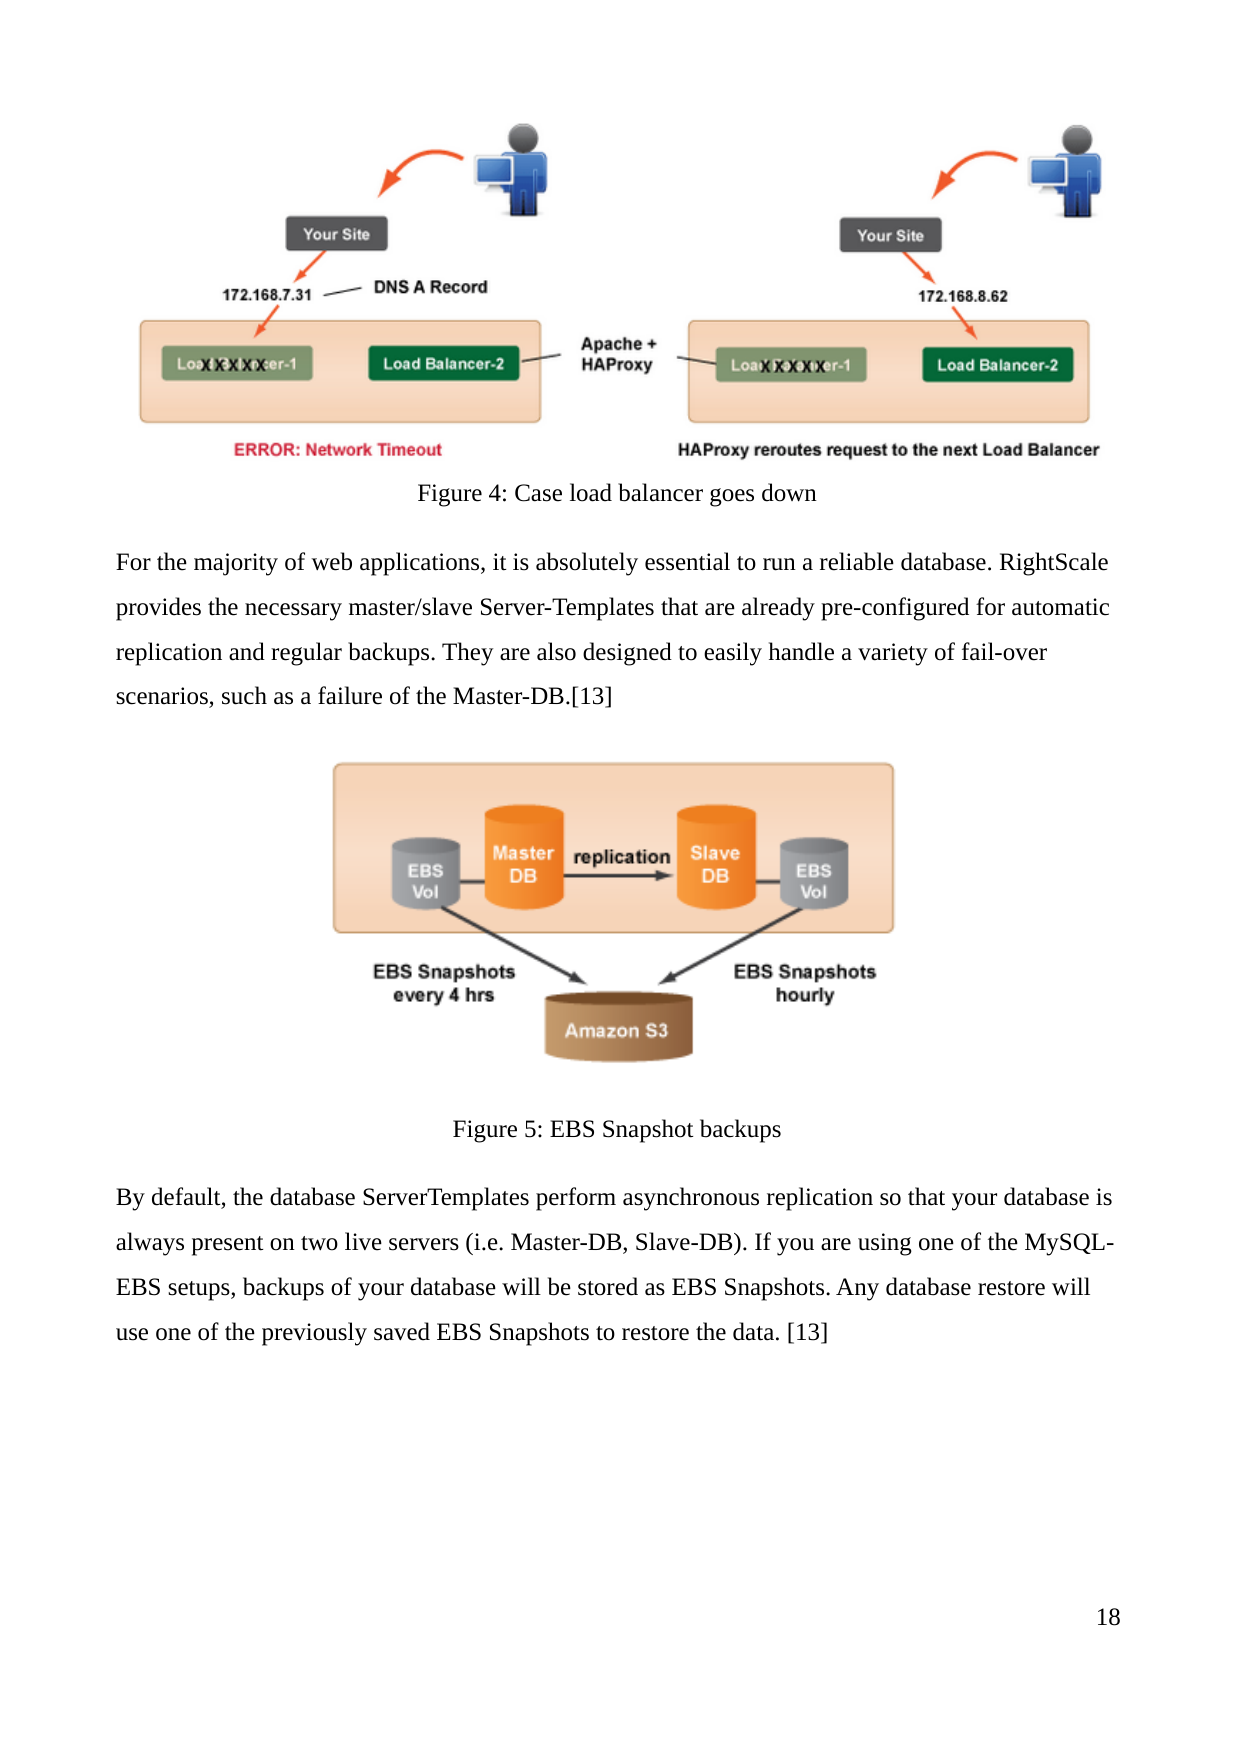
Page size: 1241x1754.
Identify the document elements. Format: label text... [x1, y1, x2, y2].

text Figure 4: Case load balancer goes down [116, 463, 1118, 507]
text By default, the database ServerTemplates perform asynchronous replication so that your database is always present on two live servers (i.e. Master-DB, Slave-DB). If you are using one of the MySQL-EBS setups, backups of your database will be stored as EBS Snapshots. Any database restore will use one of the previously saved EBS Snapshots to restore the data. [13] [116, 1182, 1118, 1346]
picture [116, 121, 1120, 463]
text For the majority of web applications, it is absolutely essential to run a reliable database. RightScale provides the necessary master/slave Server-Templates that are already pre-configured for automatic replication and regular backups. They are also designed to easily handle a variety of fail-over scenarios, such as a failure of the Master-DB.[13] [116, 547, 1118, 710]
text Figure 5: EBS Snapshot backups [116, 1114, 1118, 1143]
picture [314, 738, 922, 1084]
